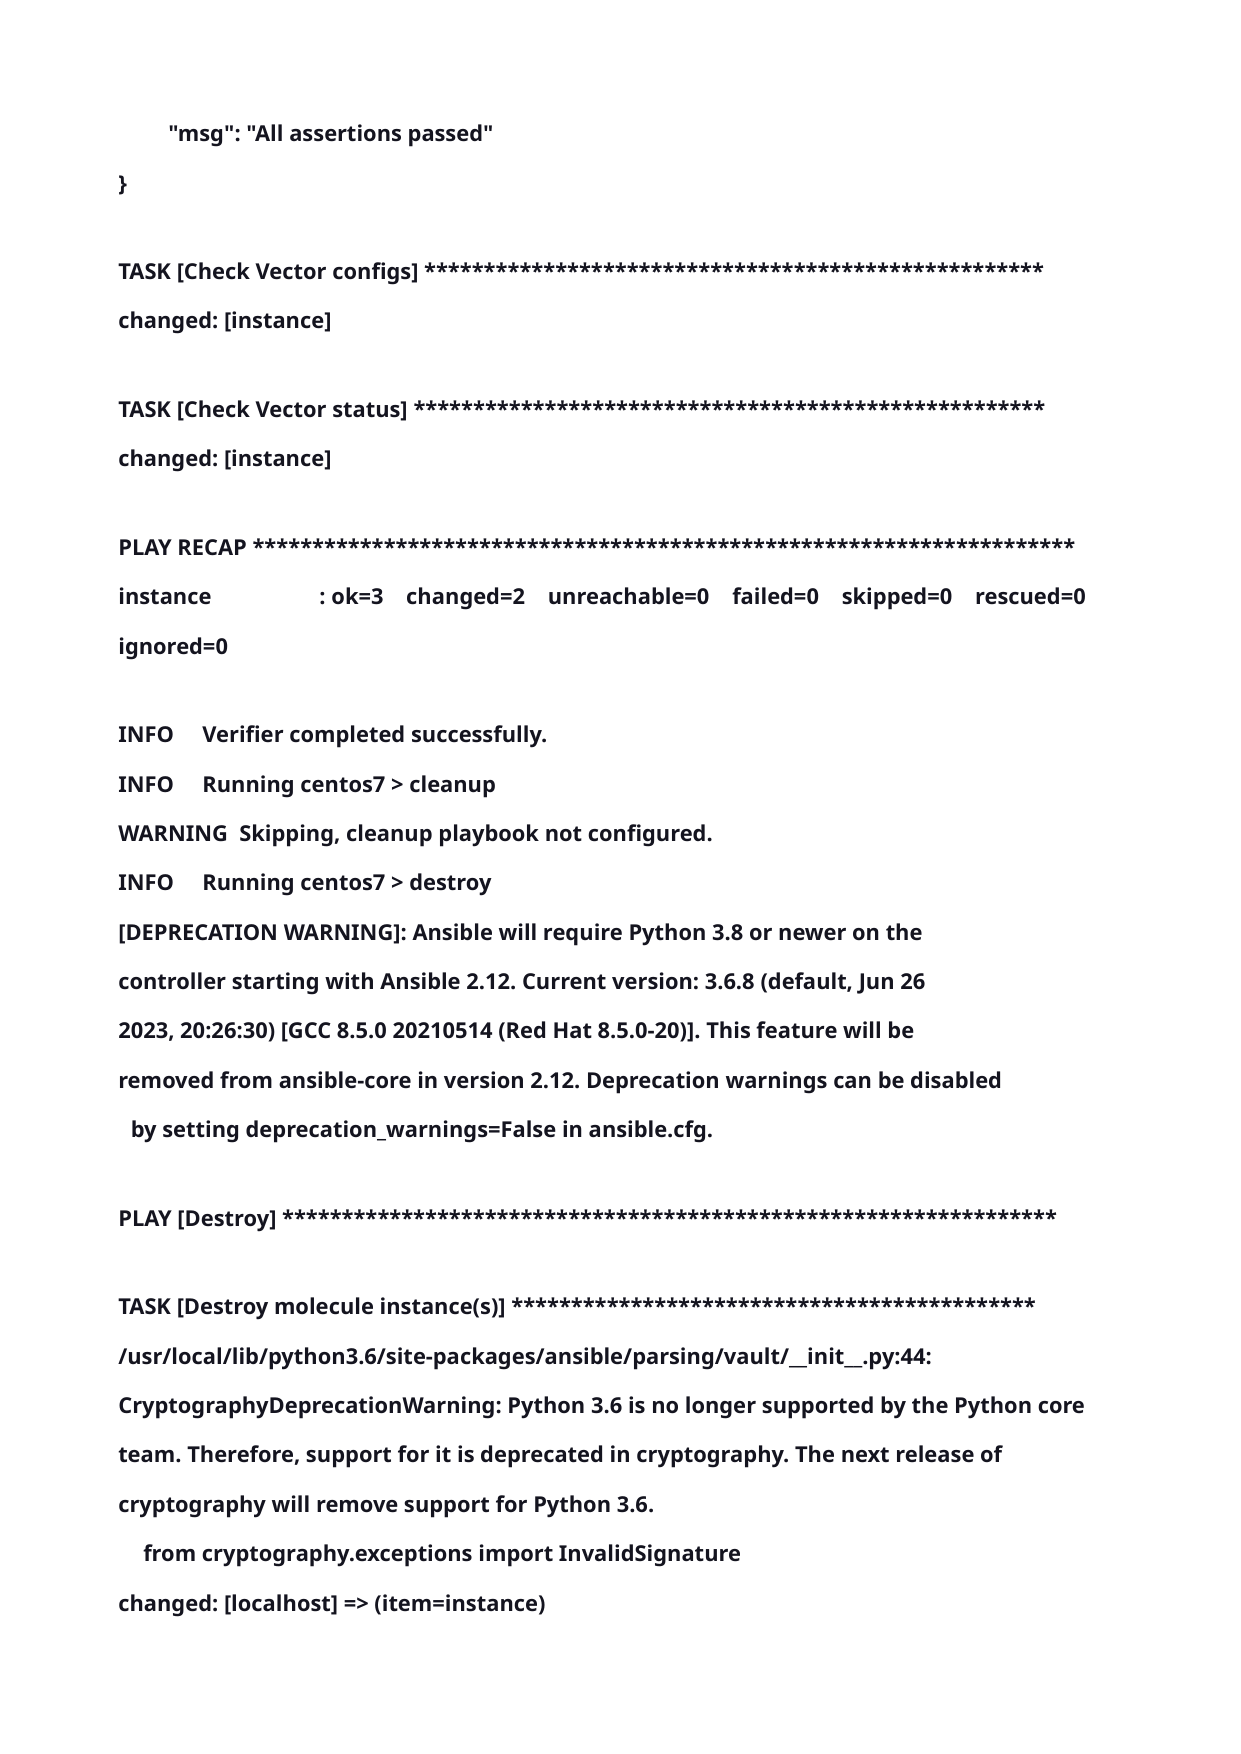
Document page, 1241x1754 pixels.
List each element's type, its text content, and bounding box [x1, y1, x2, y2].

text changed: [instance] [118, 443, 1122, 473]
text changed: [localhost] => (item=instance) [118, 1587, 1122, 1617]
text TASK [Destroy molecule instance(s)] ******************************************** [118, 1291, 1122, 1321]
text TASK [Check Vector status] ***************************************************** [118, 394, 1122, 424]
text WARNING Skipping, cleanup playbook not configured. [118, 818, 1122, 848]
text changed: [instance] [118, 305, 1122, 335]
text INFO Running centos7 > destroy [118, 867, 1122, 897]
text "msg": "All assertions passed" [118, 118, 1122, 148]
text INFO Running centos7 > cleanup [118, 768, 1122, 798]
text from cryptography.exceptions import InvalidSignature [118, 1538, 1122, 1568]
text 2023, 20:26:30) [GCC 8.5.0 20210514 (Red Hat 8.5.0-20)]. This feature will be [118, 1015, 1122, 1045]
text INFO Verifier completed successfully. [118, 719, 1122, 749]
text instance : ok=3 changed=2 unreachable=0 failed=0 skipped=0 rescued=0 ignored=0 [118, 581, 1122, 660]
text controller starting with Ansible 2.12. Current version: 3.6.8 (default, Jun 26 [118, 966, 1122, 996]
text by setting deprecation_warnings=False in ansible.cfg. [118, 1114, 1122, 1144]
text removed from ansible-core in version 2.12. Deprecation warnings can be disabled [118, 1065, 1122, 1094]
text [DEPRECATION WARNING]: Ansible will require Python 3.8 or newer on the [118, 917, 1122, 946]
text } [118, 167, 1122, 197]
text PLAY [Destroy] ***************************************************************** [118, 1203, 1122, 1232]
text /usr/local/lib/python3.6/site-packages/ansible/parsing/vault/__init__.py:44: CryptographyDeprecationWarning: Python 3.6 is no longer supported by the Python core team. Therefore, support for it is deprecated in cryptography. The next release of cryptography will remove support for Python 3.6. [118, 1341, 1122, 1518]
text PLAY RECAP ********************************************************************* [118, 532, 1122, 562]
text TASK [Check Vector configs] **************************************************** [118, 256, 1122, 286]
